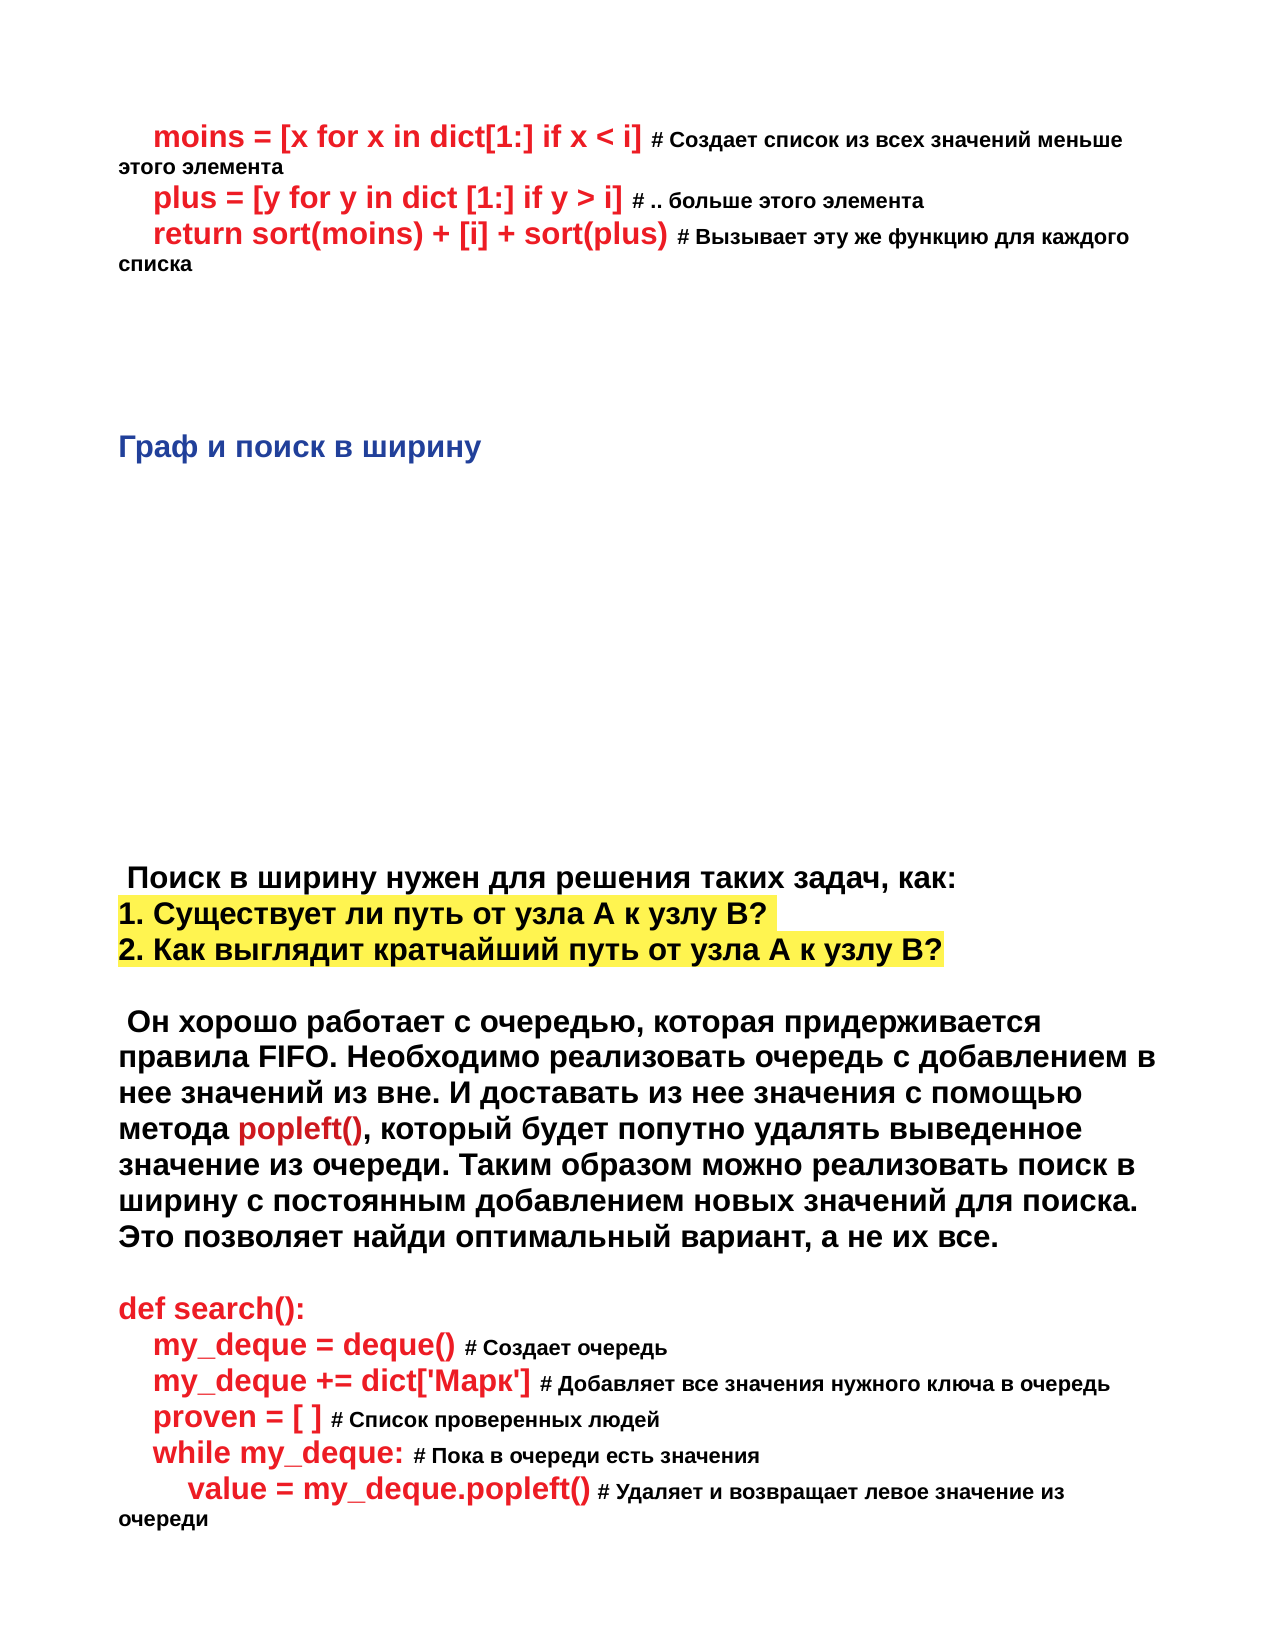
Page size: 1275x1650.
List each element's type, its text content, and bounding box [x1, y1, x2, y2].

text 1. Существует ли путь от узла А к узлу В? [118, 895, 1157, 931]
text def search(): my_deque = deque() # Создает очередь my_deque += dict['Марк'] # Добавляет все значения нужного ключа в очередь proven = [ ] # Список проверенных людей while my_deque: # Пока в очереди есть значения value = my_deque.popleft() # Удаляет и возвращает левое значение из очереди [118, 1290, 1157, 1531]
text 2. Как выглядит кратчайший путь от узла А к узлу В? [118, 931, 1157, 967]
text Граф и поиск в ширину [118, 428, 1157, 463]
text moins = [x for x in dict[1:] if x < i] # Создает список из всех значений меньше этого элемента plus = [y for y in dict [1:] if y > i] # .. больше этого элемента return sort(moins) + [i] + sort(plus) # Вызывает эту же функцию для каждого списка [118, 118, 1157, 276]
text Он хорошо работает с очередью, которая придерживается правила FIFO. Необходимо реализовать очередь с добавлением в нее значений из вне. И доставать из нее значения с помощью метода popleft(), который будет попутно удалять выведенное значение из очереди. Таким образом можно реализовать поиск в ширину с постоянным добавлением новых значений для поиска. Это позволяет найди оптимальный вариант, а не их все. [118, 1003, 1157, 1254]
text Поиск в ширину нужен для решения таких задач, как: [118, 859, 1157, 895]
